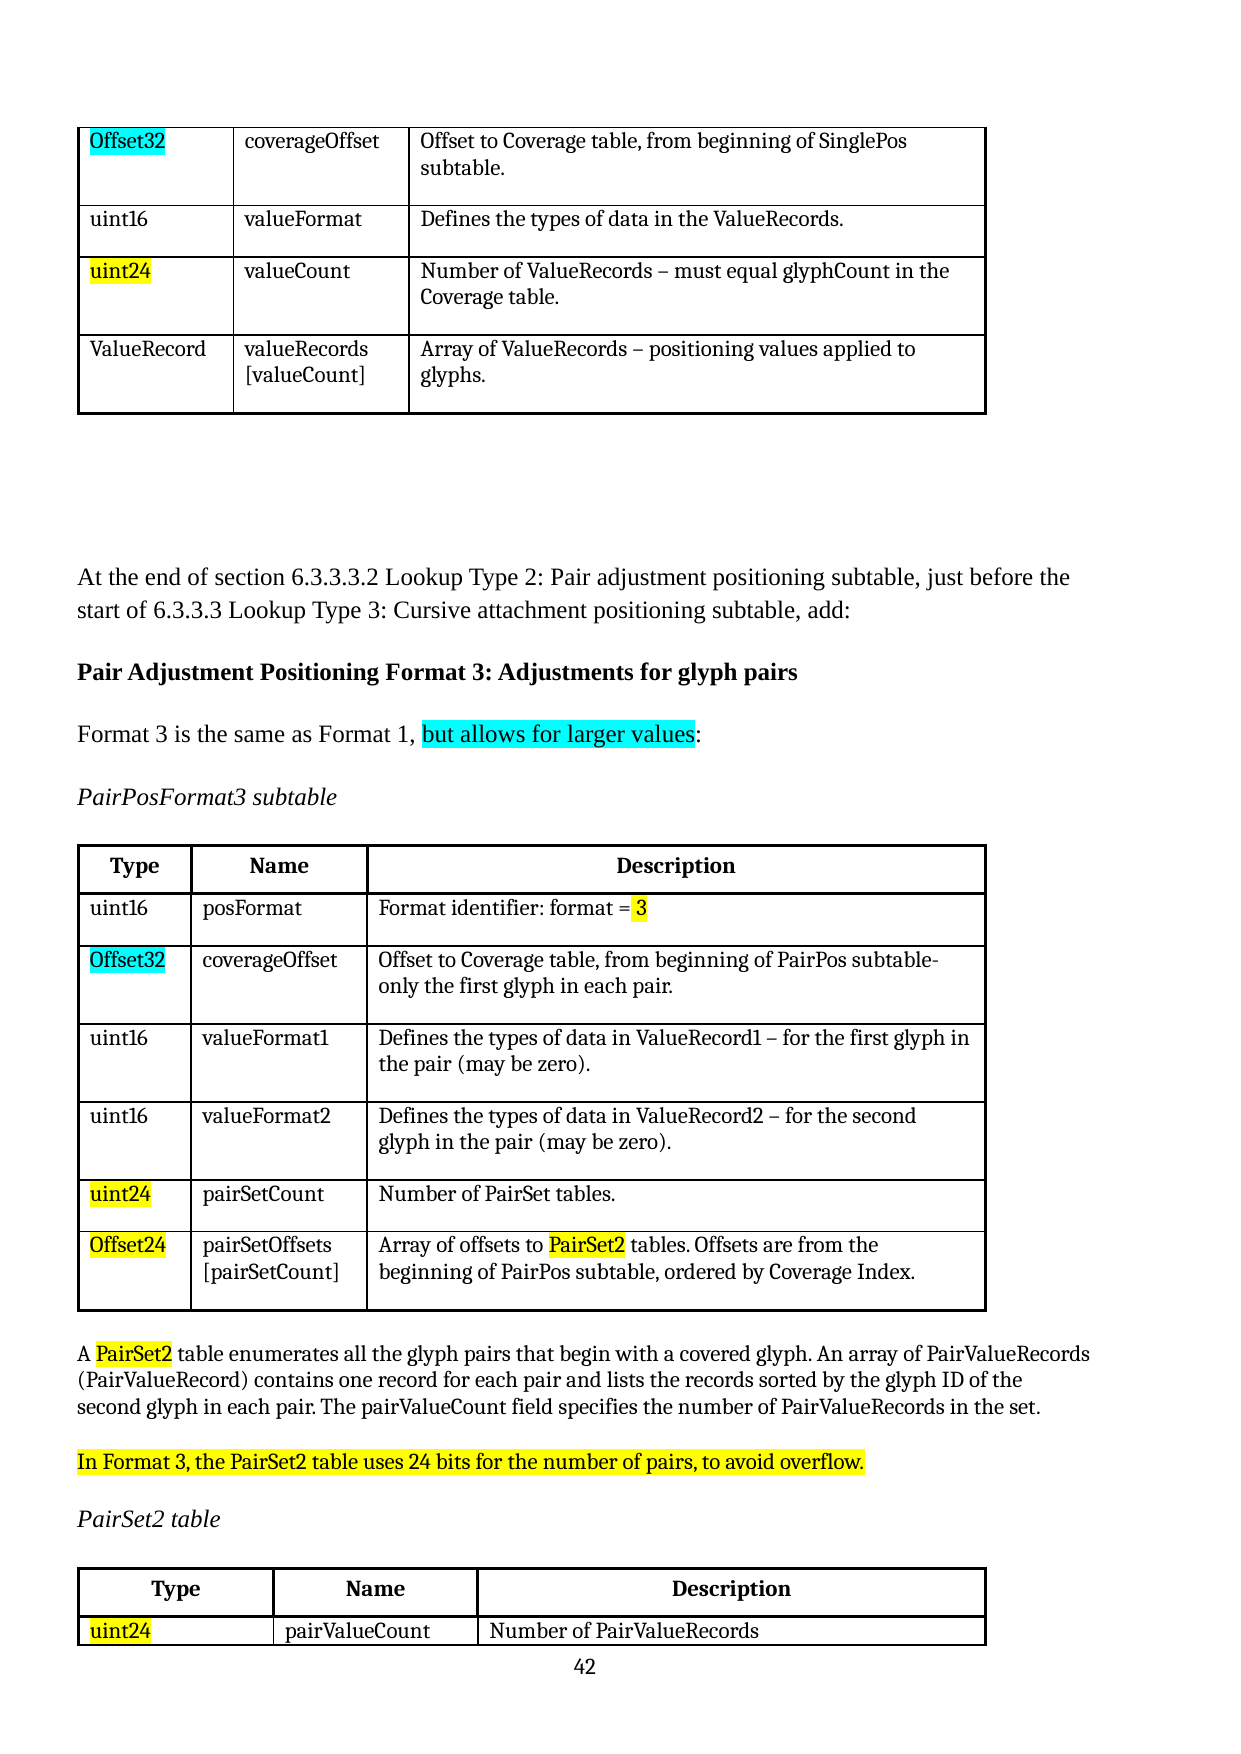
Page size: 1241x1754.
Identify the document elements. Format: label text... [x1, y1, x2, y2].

table_header Description [369, 847, 984, 892]
table_cell coverageOffset [192, 947, 366, 1023]
table_cell pairSetOffsets [pairSetCount] [192, 1232, 366, 1308]
text At the end of section 6.3.3.3.2 Lookup Type 2: Pair adjustment positioning subtable, just before the start of 6.3.3.3 Lookup Type 3: Cursive attachment positioning subtable, add: [77, 562, 1093, 624]
table_header Description [479, 1570, 984, 1615]
table_cell Number of PairValueRecords [479, 1618, 984, 1644]
text Pair Adjustment Positioning Format 3: Adjustments for glyph pairs [77, 657, 1093, 686]
table_cell valueFormat1 [192, 1025, 366, 1101]
table_cell uint24 [80, 1181, 190, 1231]
text Format 3 is the same as Format 1, but allows for larger values: [77, 719, 1093, 748]
table_header Name [193, 847, 366, 892]
table_cell Number of ValueRecords – must equal glyphCount in the Coverage table. [410, 258, 984, 334]
table_header Type [80, 847, 190, 892]
table_cell valueFormat [234, 206, 408, 256]
table_cell uint16 [80, 895, 190, 945]
table_cell Defines the types of data in ValueRecord2 – for the second glyph in the pair (may be zero). [368, 1103, 984, 1179]
table_cell Format identifier: format = 3 [368, 895, 984, 945]
table_cell Array of offsets to PairSet2 tables. Offsets are from the beginning of PairPos subtable, ordered by Coverage Index. [368, 1232, 984, 1308]
table_cell Offset24 [80, 1232, 190, 1308]
text A PairSet2 table enumerates all the glyph pairs that begin with a covered glyph. An array of PairValueRecords (PairValueRecord) contains one record for each pair and lists the records sorted by the glyph ID of the second glyph in each pair. The pairValueCount field specifies the number of PairValueRecords in the set. [77, 1341, 1093, 1420]
table_cell pairValueCount [274, 1618, 477, 1644]
table_cell valueFormat2 [192, 1103, 366, 1179]
table_cell valueRecords [valueCount] [234, 336, 408, 412]
table_cell Offset to Coverage table, from beginning of PairPos subtable-only the first glyph in each pair. [368, 947, 984, 1023]
table_cell valueCount [234, 258, 408, 334]
text PairPosFormat3 subtable [77, 782, 1093, 810]
table_cell uint24 [80, 1618, 273, 1644]
text PairSet2 table [77, 1504, 1093, 1533]
table_cell uint16 [80, 1103, 190, 1179]
table_cell Defines the types of data in the ValueRecords. [410, 206, 984, 256]
table_cell ValueRecord [80, 336, 233, 412]
table_cell pairSetCount [192, 1181, 366, 1231]
table_cell posFormat [192, 895, 366, 945]
table_header Type [80, 1570, 272, 1615]
table_cell uint16 [80, 1025, 190, 1101]
table_cell coverageOffset [234, 128, 408, 205]
table_cell Array of ValueRecords – positioning values applied to glyphs. [410, 336, 984, 412]
text In Format 3, the PairSet2 table uses 24 bits for the number of pairs, to avoid overflow. [77, 1449, 1093, 1475]
table_cell Offset to Coverage table, from beginning of SinglePos subtable. [410, 128, 984, 205]
table_cell uint16 [80, 206, 233, 256]
table_cell Offset32 [80, 947, 190, 1023]
table_cell Offset32 [80, 128, 233, 205]
table_cell Number of PairSet tables. [368, 1181, 984, 1231]
table_cell Defines the types of data in ValueRecord1 – for the first glyph in the pair (may be zero). [368, 1025, 984, 1101]
table_cell uint24 [80, 258, 233, 334]
table_header Name [275, 1570, 476, 1615]
